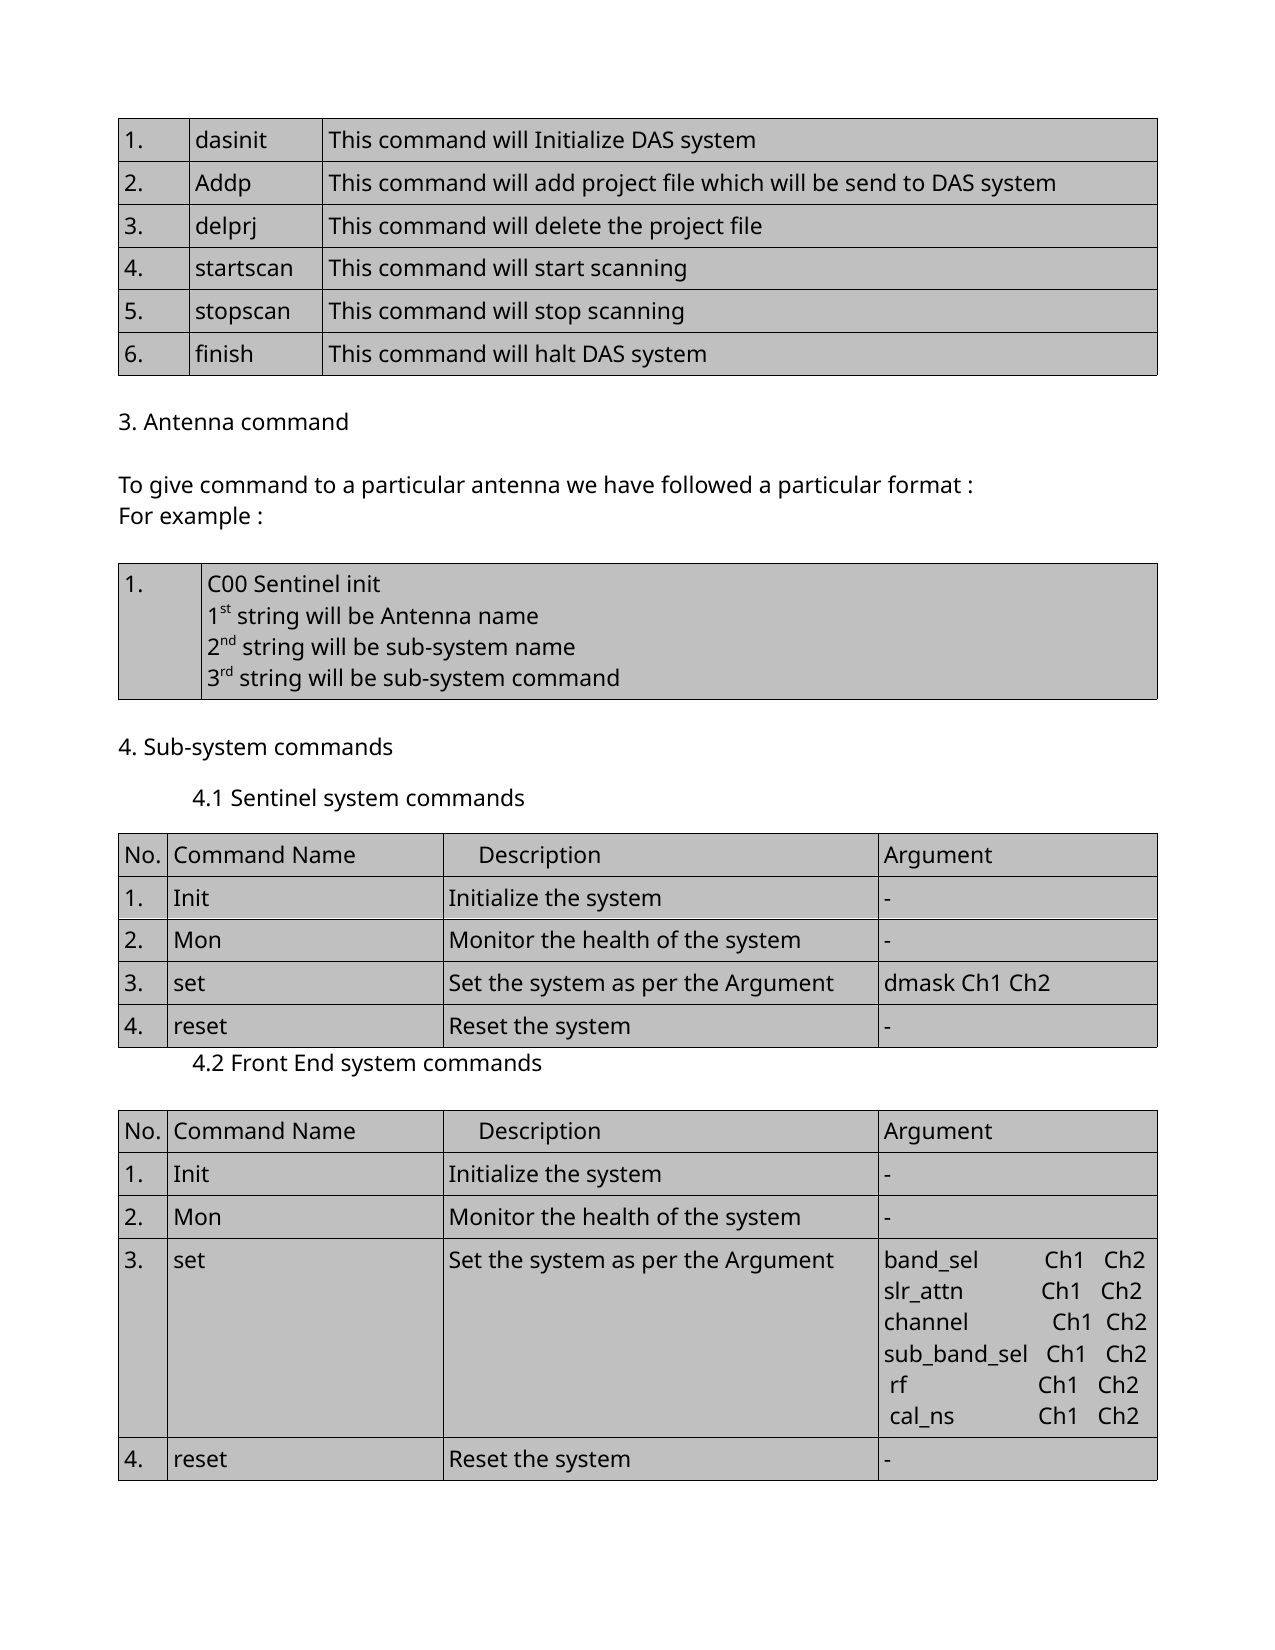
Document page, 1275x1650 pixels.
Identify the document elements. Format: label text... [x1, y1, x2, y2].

table_cell 1. [119, 877, 167, 918]
text For example : [118, 500, 1157, 531]
table_cell startscan [190, 248, 322, 289]
table_cell 4. [119, 1005, 167, 1047]
table_cell - [879, 1196, 1157, 1238]
table_cell 2. [119, 162, 189, 204]
table_cell - [879, 920, 1157, 961]
table_cell - [879, 1153, 1157, 1195]
table_cell 3. [119, 1239, 167, 1437]
table_cell This command will delete the project file [323, 205, 1157, 247]
table_cell Init [168, 877, 443, 918]
table_header 1. [119, 119, 189, 161]
table_cell 2. [119, 920, 167, 961]
table_cell Init [168, 1153, 443, 1195]
table_cell delprj [190, 205, 322, 247]
table_cell - [879, 877, 1157, 918]
text 4.2 Front End system commands [118, 1048, 1157, 1078]
table_cell 2. [119, 1196, 167, 1238]
table_cell 5. [119, 290, 189, 332]
text 4.1 Sentinel system commands [118, 782, 1157, 813]
table_cell 6. [119, 333, 189, 375]
table_cell Set the system as per the Argument [444, 962, 878, 1004]
table_header Command Name [168, 1111, 443, 1152]
table_cell This command will add project file which will be send to DAS system [323, 162, 1157, 204]
table_header No. [119, 1111, 167, 1152]
table_cell Addp [190, 162, 322, 204]
text To give command to a particular antenna we have followed a particular format : [118, 469, 1157, 500]
table_cell reset [168, 1438, 443, 1480]
table_header Description [444, 1111, 878, 1152]
table_cell Reset the system [444, 1005, 878, 1047]
table_header Argument [879, 1111, 1157, 1152]
table_cell Reset the system [444, 1438, 878, 1480]
table_cell Initialize the system [444, 877, 878, 918]
table_cell Initialize the system [444, 1153, 878, 1195]
table_header Description [444, 834, 878, 876]
table_cell Monitor the health of the system [444, 1196, 878, 1238]
table_cell 1. [119, 1153, 167, 1195]
table_cell Set the system as per the Argument [444, 1239, 878, 1437]
table_header No. [119, 834, 167, 876]
table_cell Monitor the health of the system [444, 920, 878, 961]
table_cell set [168, 1239, 443, 1437]
table_cell dmask Ch1 Ch2 [879, 962, 1157, 1004]
text 4. Sub-system commands [118, 731, 1157, 762]
table_cell set [168, 962, 443, 1004]
table_cell 4. [119, 248, 189, 289]
table_header dasinit [190, 119, 322, 161]
table_cell 4. [119, 1438, 167, 1480]
text 3. Antenna command [118, 406, 1157, 438]
table_cell This command will start scanning [323, 248, 1157, 289]
table_cell 3. [119, 205, 189, 247]
table_cell finish [190, 333, 322, 375]
table_cell 3. [119, 962, 167, 1004]
table_header Argument [879, 834, 1157, 876]
table_cell - [879, 1438, 1157, 1480]
table_cell band_sel Ch1 Ch2 slr_attn Ch1 Ch2 channel Ch1 Ch2 sub_band_sel Ch1 Ch2 rf Ch1 Ch2 cal_ns Ch1 Ch2 [879, 1239, 1157, 1437]
table_cell Mon [168, 920, 443, 961]
table_cell reset [168, 1005, 443, 1047]
table_header Command Name [168, 834, 443, 876]
table_cell Mon [168, 1196, 443, 1238]
table_header 1. [119, 564, 201, 699]
table_cell This command will halt DAS system [323, 333, 1157, 375]
table_cell - [879, 1005, 1157, 1047]
table_cell stopscan [190, 290, 322, 332]
table_header This command will Initialize DAS system [323, 119, 1157, 161]
table_cell This command will stop scanning [323, 290, 1157, 332]
table_header C00 Sentinel init 1st string will be Antenna name 2nd string will be sub-system name 3rd string will be sub-system command [202, 564, 1157, 699]
